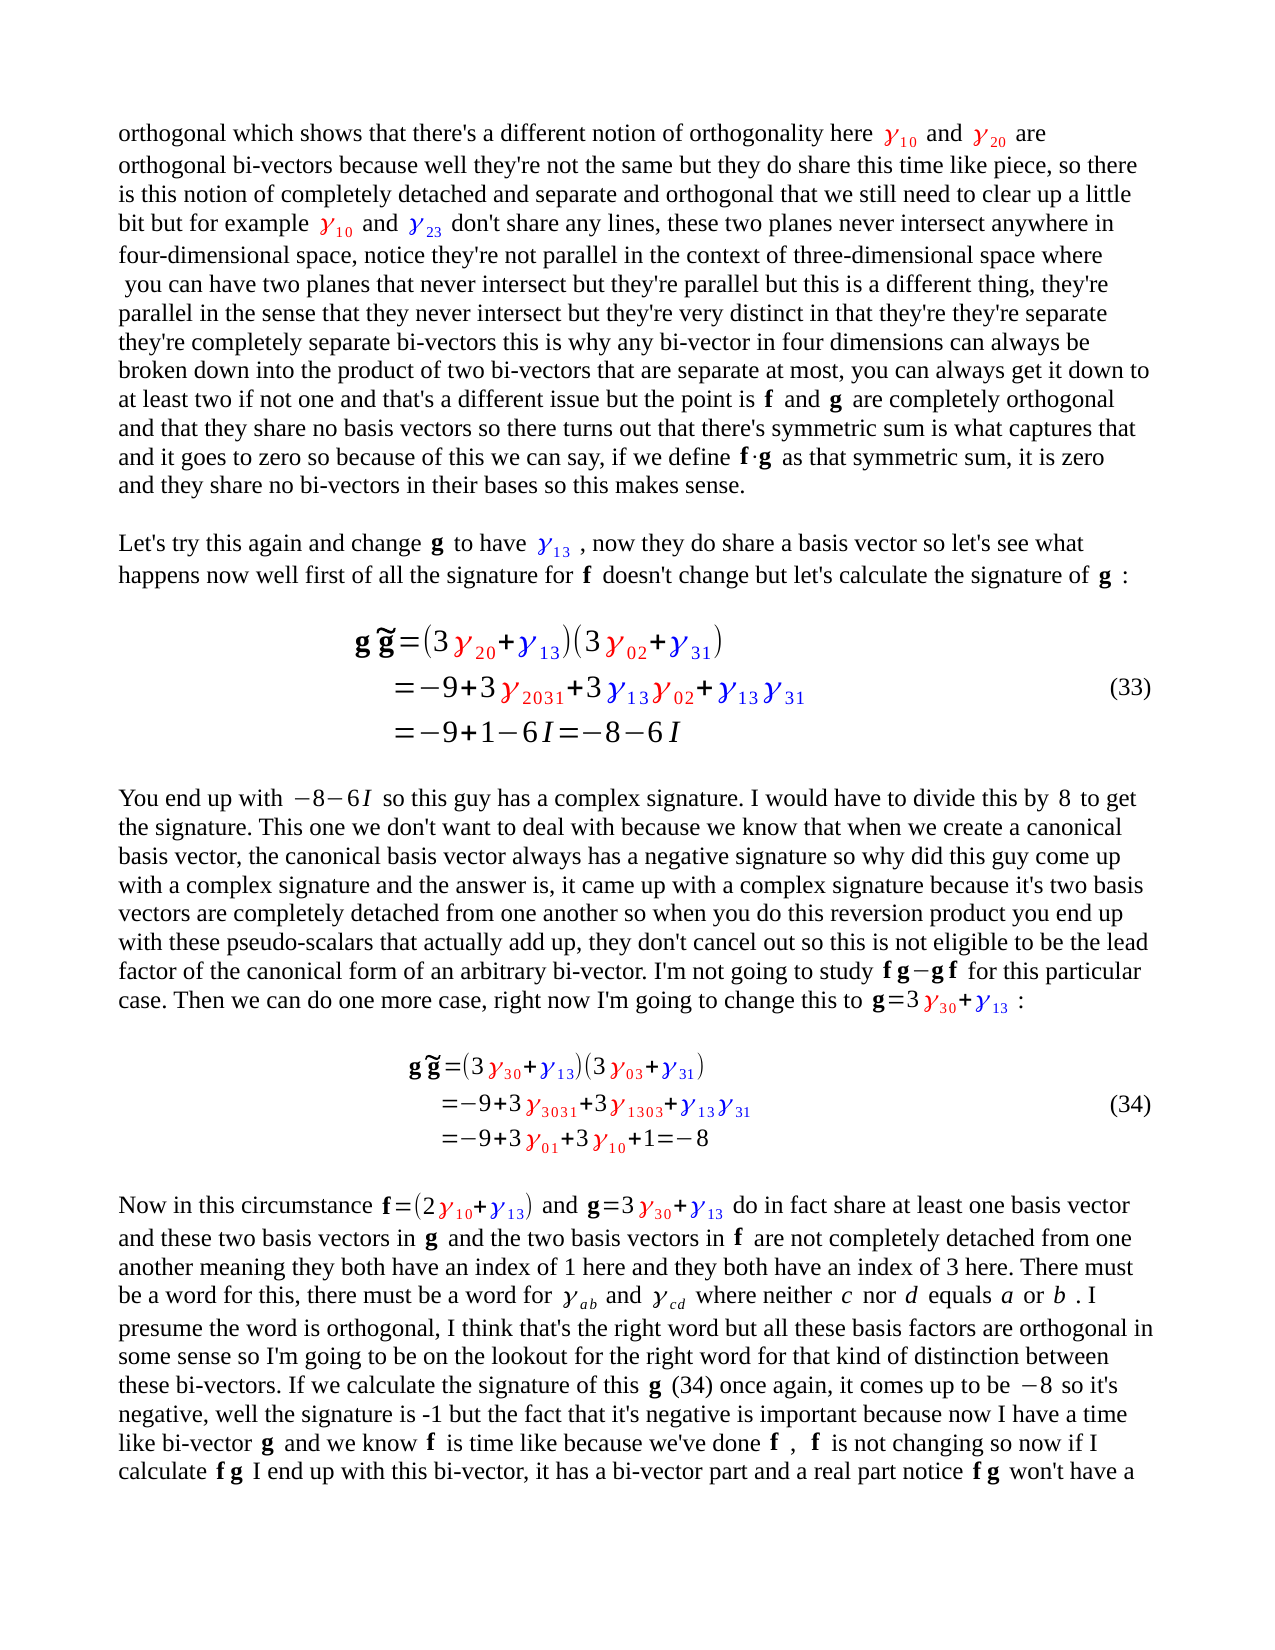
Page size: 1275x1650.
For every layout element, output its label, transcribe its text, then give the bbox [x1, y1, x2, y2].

text orthogonal which shows that there's a different notion of orthogonality hereandare orthogonal bi-vectors because well they're not the same but they do share this time like piece, so there is this notion of completely detached and separate and orthogonal that we still need to clear up a little bit but for exampleanddon't share any lines, these two planes never intersect anywhere in four-dimensional space, notice they're not parallel in the context of three-dimensional space where [118, 118, 1157, 269]
table_header [118, 618, 1041, 755]
table_header (34) [1041, 1046, 1157, 1162]
table_header (33) [1041, 618, 1157, 755]
text you can have two planes that never intersect but they're parallel but this is a different thing, they're parallel in the sense that they never intersect but they're very distinct in that they're they're separate they're completely separate bi-vectors this is why any bi-vector in four dimensions can always be broken down into the product of two bi-vectors that are separate at most, you can always get it down to at least two if not one and that's a different issue but the point isandare completely orthogonal and that they share no basis vectors so there turns out that there's symmetric sum is what captures that and it goes to zero so because of this we can say, if we defineas that symmetric sum, it is zero [118, 269, 1157, 470]
text and they share no bi-vectors in their bases so this makes sense. [118, 470, 1157, 499]
table_header [118, 1046, 1041, 1162]
text You end up withso this guy has a complex signature. I would have to divide this byto get the signature. This one we don't want to deal with because we know that when we create a canonical basis vector, the canonical basis vector always has a negative signature so why did this guy come up with a complex signature and the answer is, it came up with a complex signature because it's two basis vectors are completely detached from one another so when you do this reversion product you end up with these pseudo-scalars that actually add up, they don't cancel out so this is not eligible to be the lead factor of the canonical form of an arbitrary bi-vector. I'm not going to studyfor this particular case. Then we can do one more case, right now I'm going to change this to: [118, 783, 1157, 1017]
text Now in this circumstanceanddo in fact share at least one basis vector and these two basis vectors inand the two basis vectors inare not completely detached from one another meaning they both have an index of 1 here and they both have an index of 3 here. There must be a word for this, there must be a word forandwhere neithernorequalsor. I presume the word is orthogonal, I think that's the right word but all these basis factors are orthogonal in some sense so I'm going to be on the lookout for the right word for that kind of distinction between these bi-vectors. If we calculate the signature of this(34) once again, it comes up to beso it's negative, well the signature is -1 but the fact that it's negative is important because now I have a time like bi-vectorand we knowis time like because we've done, is not changing so now if I calculateI end up with this bi-vector, it has a bi-vector part and a real part noticewon't have a pseudo-scalar part because there's no components over inthat are entirely detached from the components in, I don't have afor example over here. [118, 1190, 1157, 1485]
text Let's try this again and changeto have, now they do share a basis vector so let's see what happens now well first of all the signature fordoesn't change but let's calculate the signature of: [118, 528, 1157, 589]
